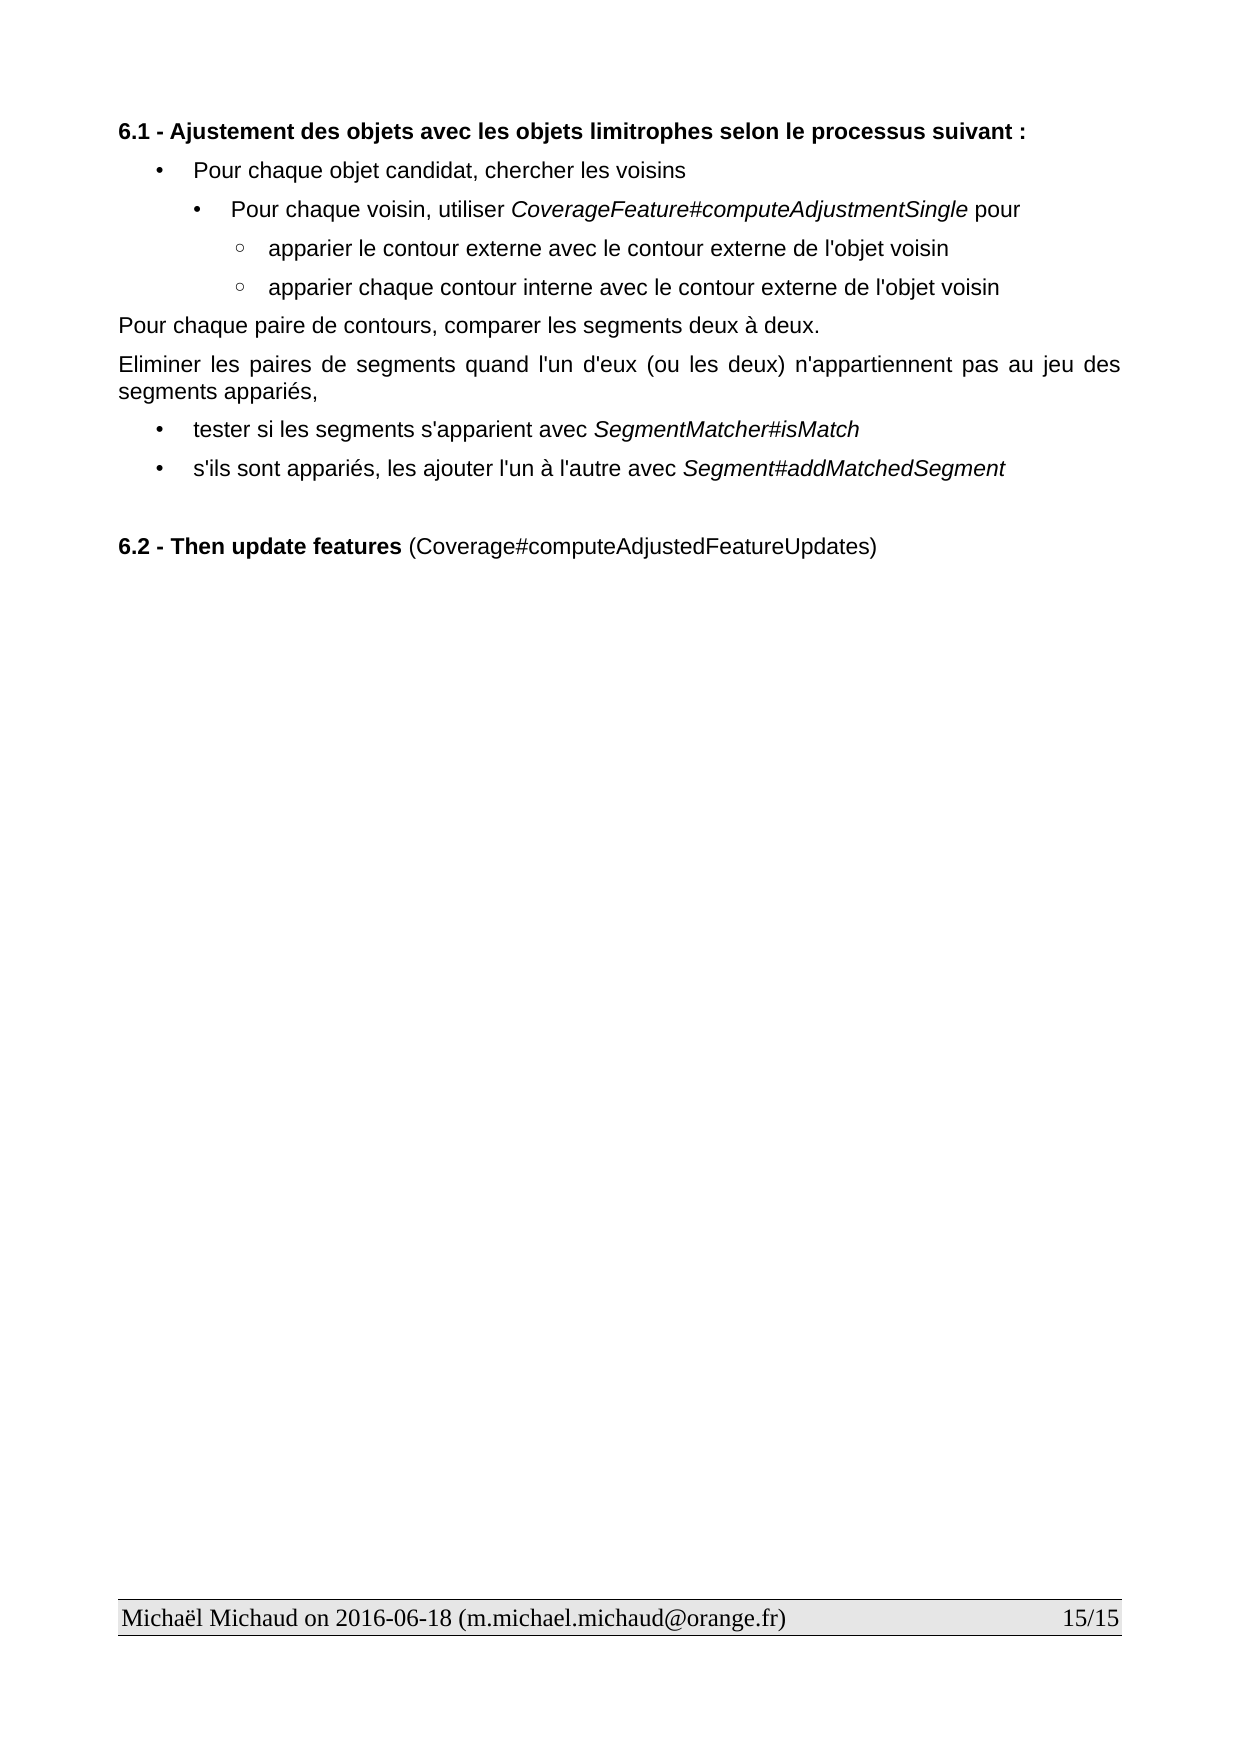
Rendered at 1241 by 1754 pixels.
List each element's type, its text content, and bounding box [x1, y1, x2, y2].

list Pour chaque objet candidat, chercher les voisins [156, 157, 1122, 183]
list apparier chaque contour interne avec le contour externe de l'objet voisin [231, 273, 1122, 300]
list apparier le contour externe avec le contour externe de l'objet voisin [231, 235, 1122, 261]
text 6.2 - Then update features (Coverage#computeAdjustedFeatureUpdates) [118, 533, 1122, 559]
list s'ils sont appariés, les ajouter l'un à l'autre avec Segment#addMatchedSegment [156, 455, 1122, 482]
list Pour chaque voisin, utiliser CoverageFeature#computeAdjustmentSingle pour [193, 196, 1122, 222]
text 6.1 - Ajustement des objets avec les objets limitrophes selon le processus suivant : [118, 118, 1122, 144]
text Pour chaque paire de contours, comparer les segments deux à deux. [118, 312, 1122, 339]
text Eliminer les paires de segments quand l'un d'eux (ou les deux) n'appartiennent pas au jeu des segments appariés, [118, 351, 1122, 404]
list tester si les segments s'apparient avec SegmentMatcher#isMatch [156, 416, 1122, 443]
